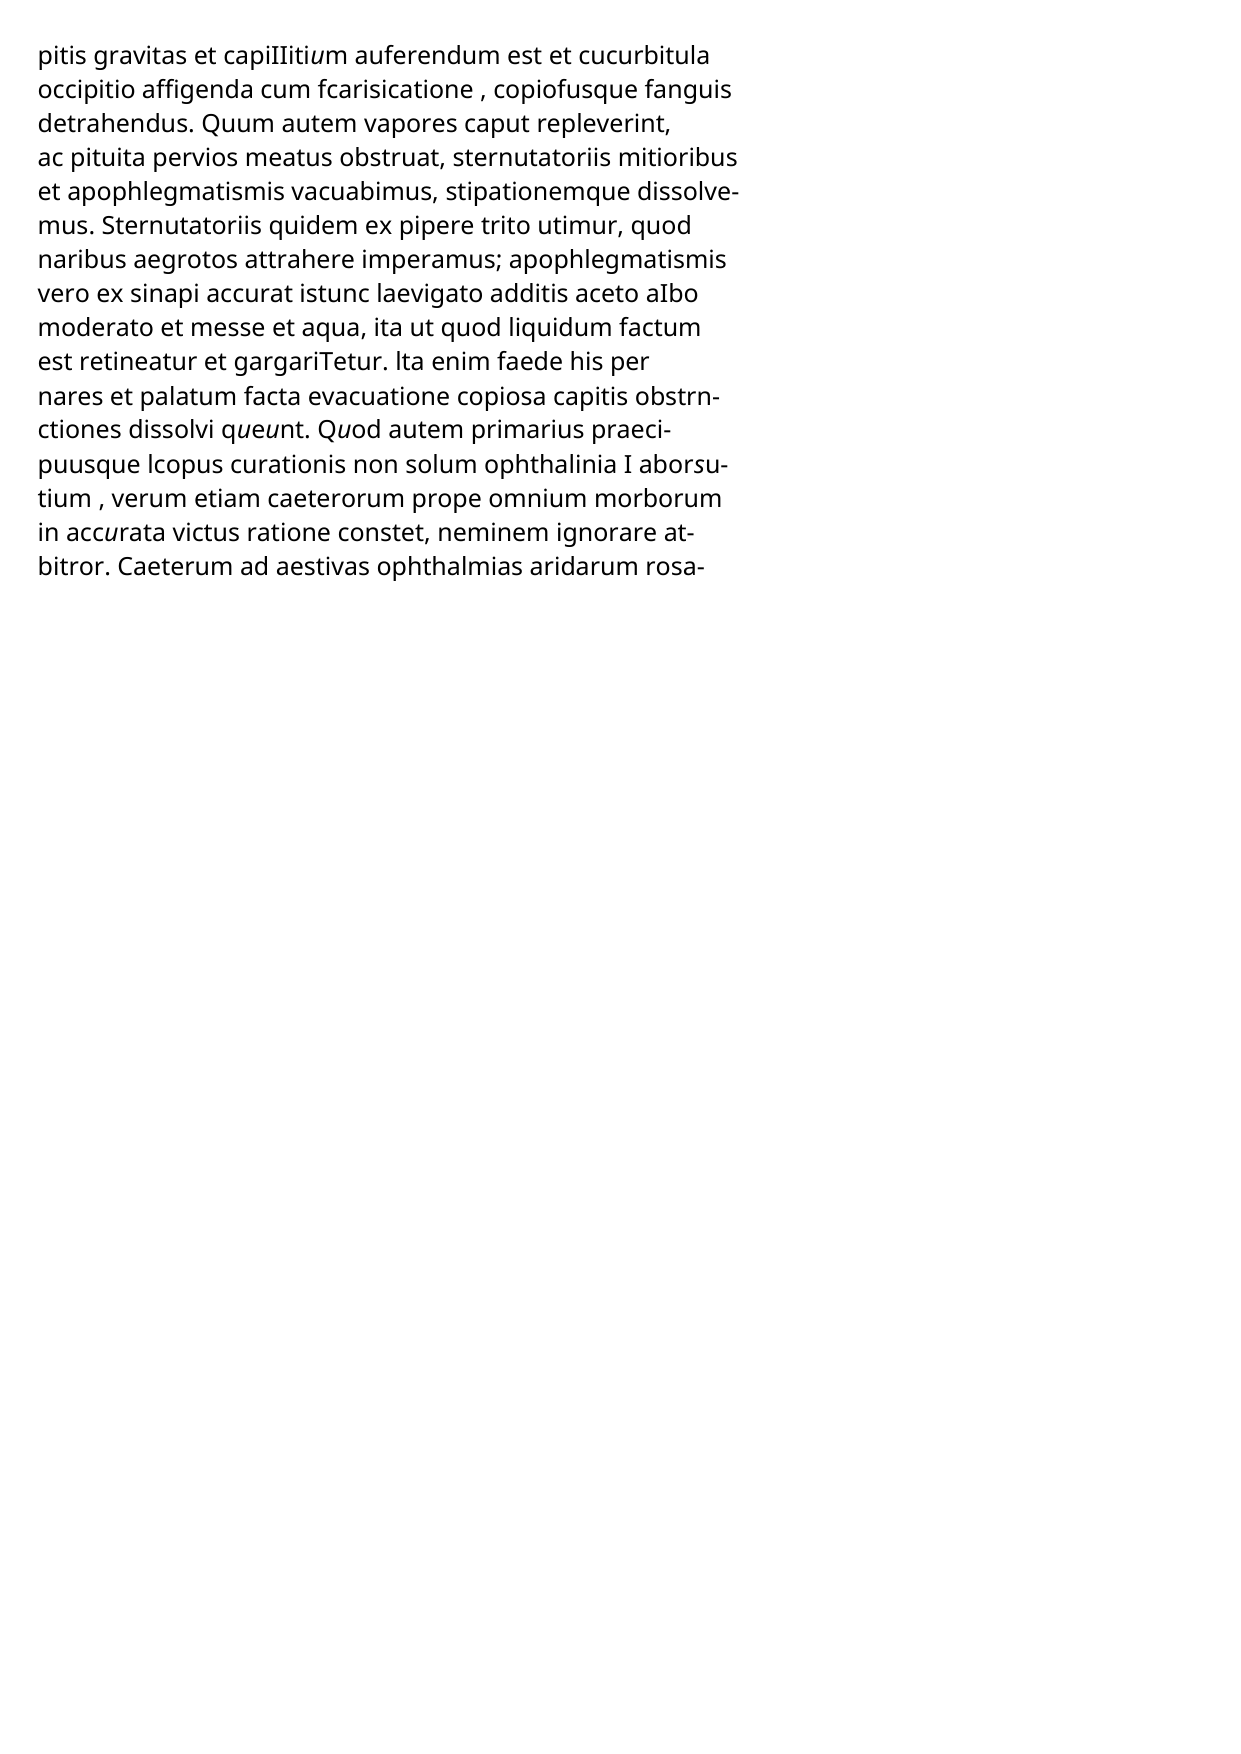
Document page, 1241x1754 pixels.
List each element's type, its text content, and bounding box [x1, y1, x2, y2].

text pitis gravitas et capiIIitium auferendum est et cucurbitula occipitio affigenda cum fcarisicatione , copiofusque fanguis detrahendus. Quum autem vapores caput repleverint, ac pituita pervios meatus obstruat, sternutatoriis mitioribus et apophlegmatismis vacuabimus, stipationemque dissolve- mus. Sternutatoriis quidem ex pipere trito utimur, quod naribus aegrotos attrahere imperamus; apophlegmatismis vero ex sinapi accurat istunc laevigato additis aceto aIbo moderato et messe et aqua, ita ut quod liquidum factum est retineatur et gargariTetur. lta enim faede his per nares et palatum facta evacuatione copiosa capitis obstrn- ctiones dissolvi queunt. Quod autem primarius praeci- puusque lcopus curationis non solum ophthalinia I aborsu- tium , verum etiam caeterorum prope omnium morborum in accurata victus ratione constet, neminem ignorare at- bitror. Caeterum ad aestivas ophthalmias aridarum rosa- [37, 37, 1203, 582]
